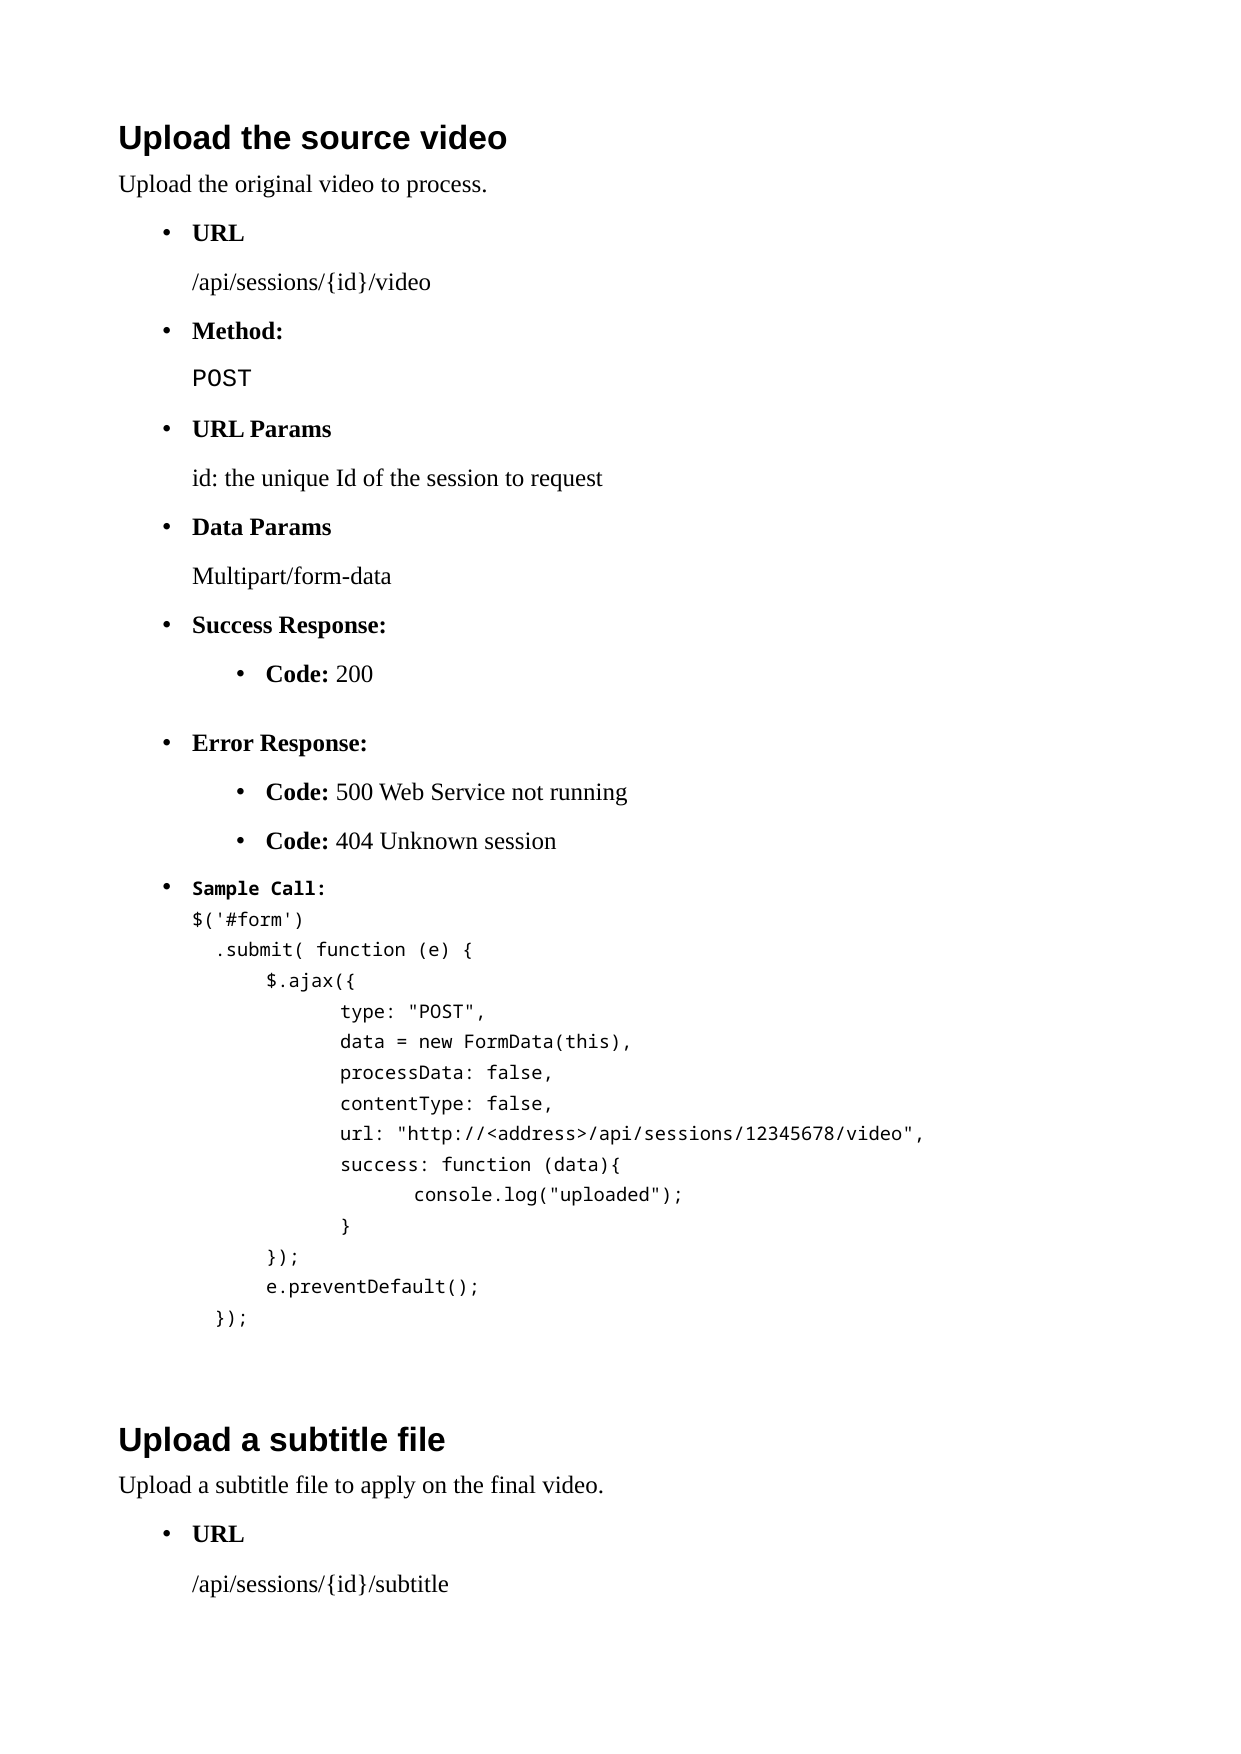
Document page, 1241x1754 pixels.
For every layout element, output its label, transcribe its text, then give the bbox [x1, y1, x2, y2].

list URL [162, 1519, 1122, 1548]
list Code: 404 Unknown session [236, 826, 1122, 855]
list Multipart/form-data [162, 561, 1122, 590]
list Success Response: [162, 610, 1122, 639]
list Code: 200 [236, 659, 1122, 688]
subtitle Upload the source video [118, 118, 1122, 157]
list URL [162, 218, 1122, 247]
text Upload the original video to process. [118, 169, 1122, 198]
list id: the unique Id of the session to request [162, 463, 1122, 492]
list Code: 500 Web Service not running [236, 777, 1122, 806]
list /api/sessions/{id}/subtitle [162, 1569, 1122, 1597]
text Upload a subtitle file to apply on the final video. [118, 1471, 1122, 1499]
list Sample Call: $('#form') .submit( function (e) { $.ajax({ type: "POST", data = new FormData(this), processData: false, contentType: false, url: "http://<address>/api/sessions/12345678/video", success: function (data){ console.log("uploaded"); } }); e.preventDefault(); }); [162, 876, 1122, 1330]
list POST [162, 366, 1122, 394]
subtitle Upload a subtitle file [118, 1419, 1122, 1458]
list Data Params [162, 512, 1122, 541]
list /api/sessions/{id}/video [162, 267, 1122, 296]
list Method: [162, 316, 1122, 345]
list URL Params [162, 414, 1122, 443]
list Error Response: [162, 728, 1122, 757]
